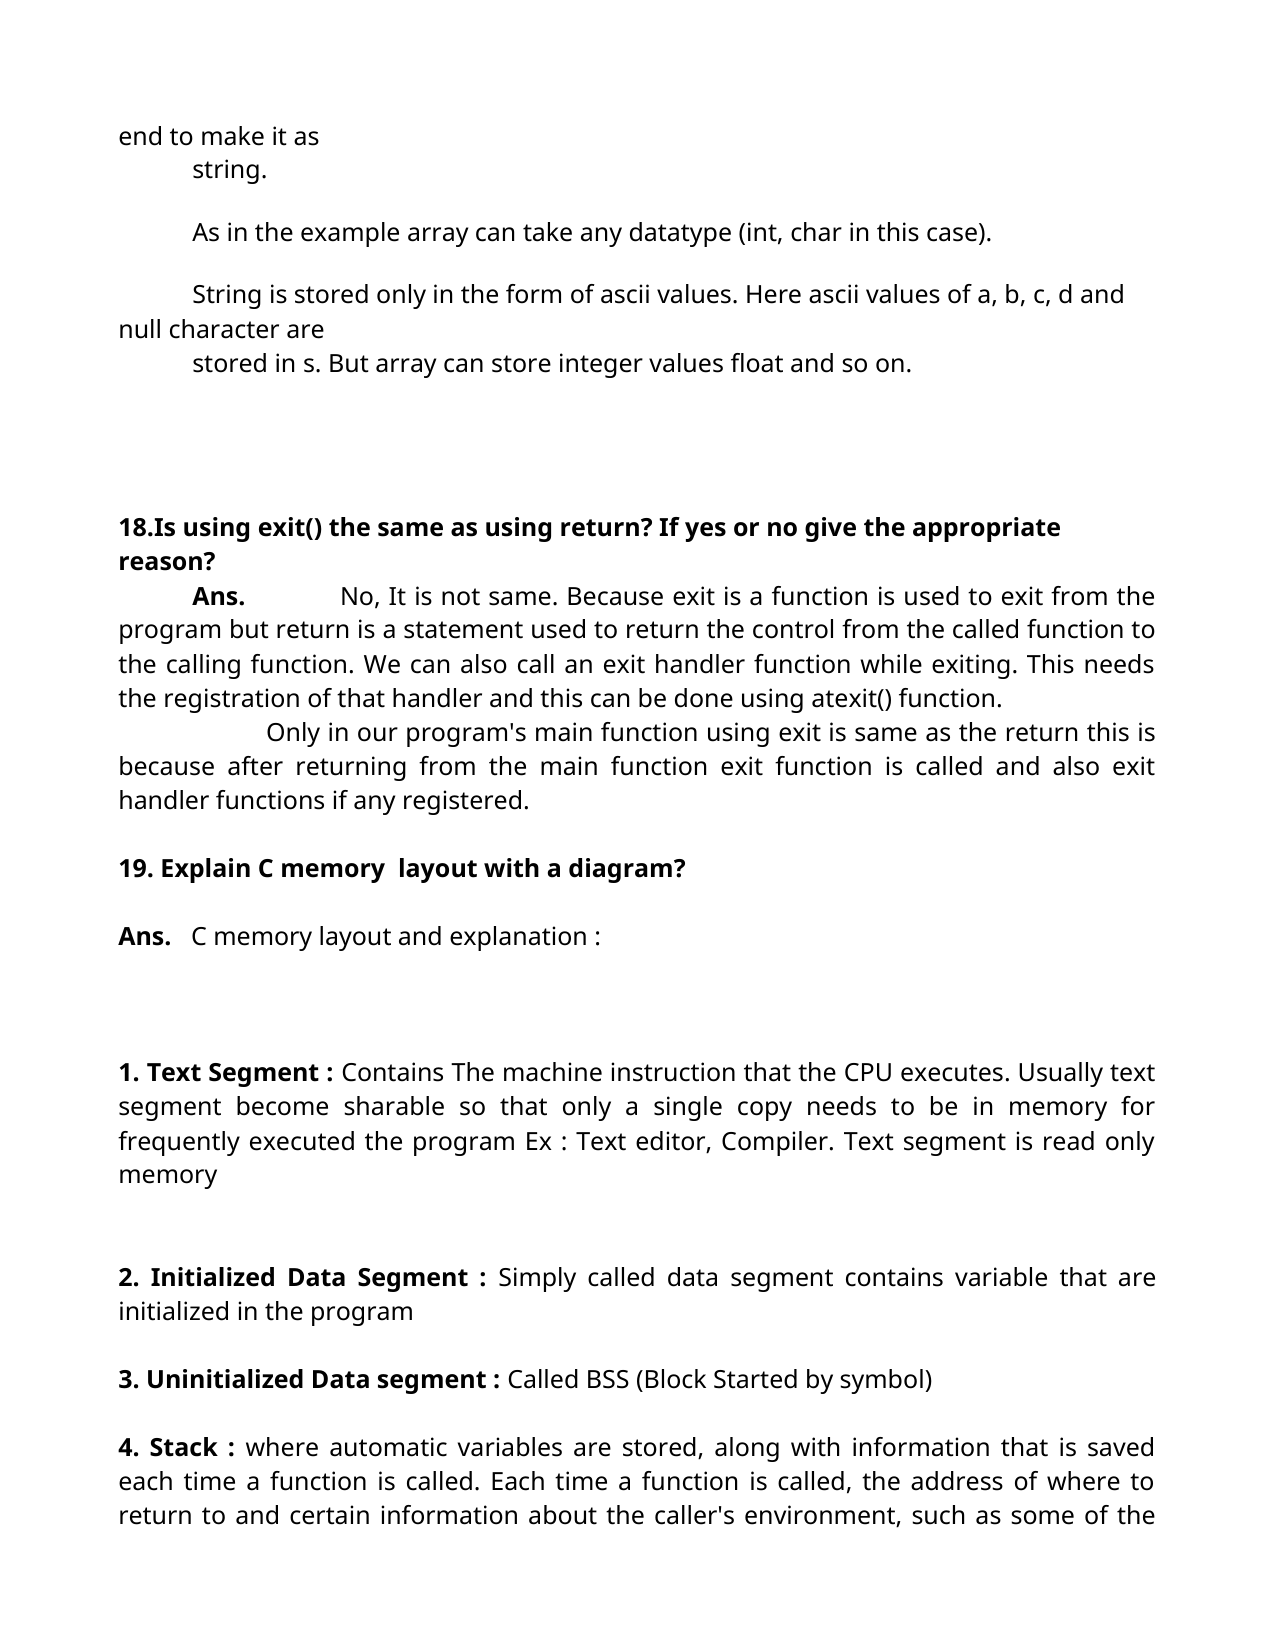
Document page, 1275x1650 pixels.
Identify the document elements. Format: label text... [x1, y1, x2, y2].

text string. [118, 152, 1157, 186]
text String is stored only in the form of ascii values. Here ascii values of a, b, c, d and null character are [118, 277, 1157, 345]
text stored in s. But array can store integer values float and so on. [118, 345, 1157, 379]
text Ans. No, It is not same. Because exit is a function is used to exit from the program but return is a statement used to return the control from the called function to the calling function. We can also call an exit handler function while exiting. This needs the registration of that handler and this can be done using atexit() function. [118, 578, 1157, 714]
text 2. Initialized Data Segment : Simply called data segment contains variable that are initialized in the program [118, 1259, 1157, 1327]
text end to make it as [118, 118, 1157, 152]
text Only in our program's main function using exit is same as the return this is because after returning from the main function exit function is called and also exit handler functions if any registered. [118, 714, 1157, 817]
text Is using exit() the same as using return? If yes or no give the appropriate reason? [118, 510, 1157, 578]
text Ans. C memory layout and explanation : [118, 919, 1157, 953]
text 1. Text Segment : Contains The machine instruction that the CPU executes. Usually text segment become sharable so that only a single copy needs to be in memory for frequently executed the program Ex : Text editor, Compiler. Text segment is read only memory [118, 1055, 1157, 1191]
text 4. Stack : where automatic variables are stored, along with information that is saved each time a function is called. Each time a function is called, the address of where to return to and certain information about the caller's environment, such as some of the [118, 1430, 1157, 1532]
text 19. Explain C memory layout with a diagram? [118, 851, 1157, 885]
text As in the example array can take any datatype (int, char in this case). [118, 215, 1157, 249]
text 3. Uninitialized Data segment : Called BSS (Block Started by symbol) [118, 1362, 1157, 1396]
